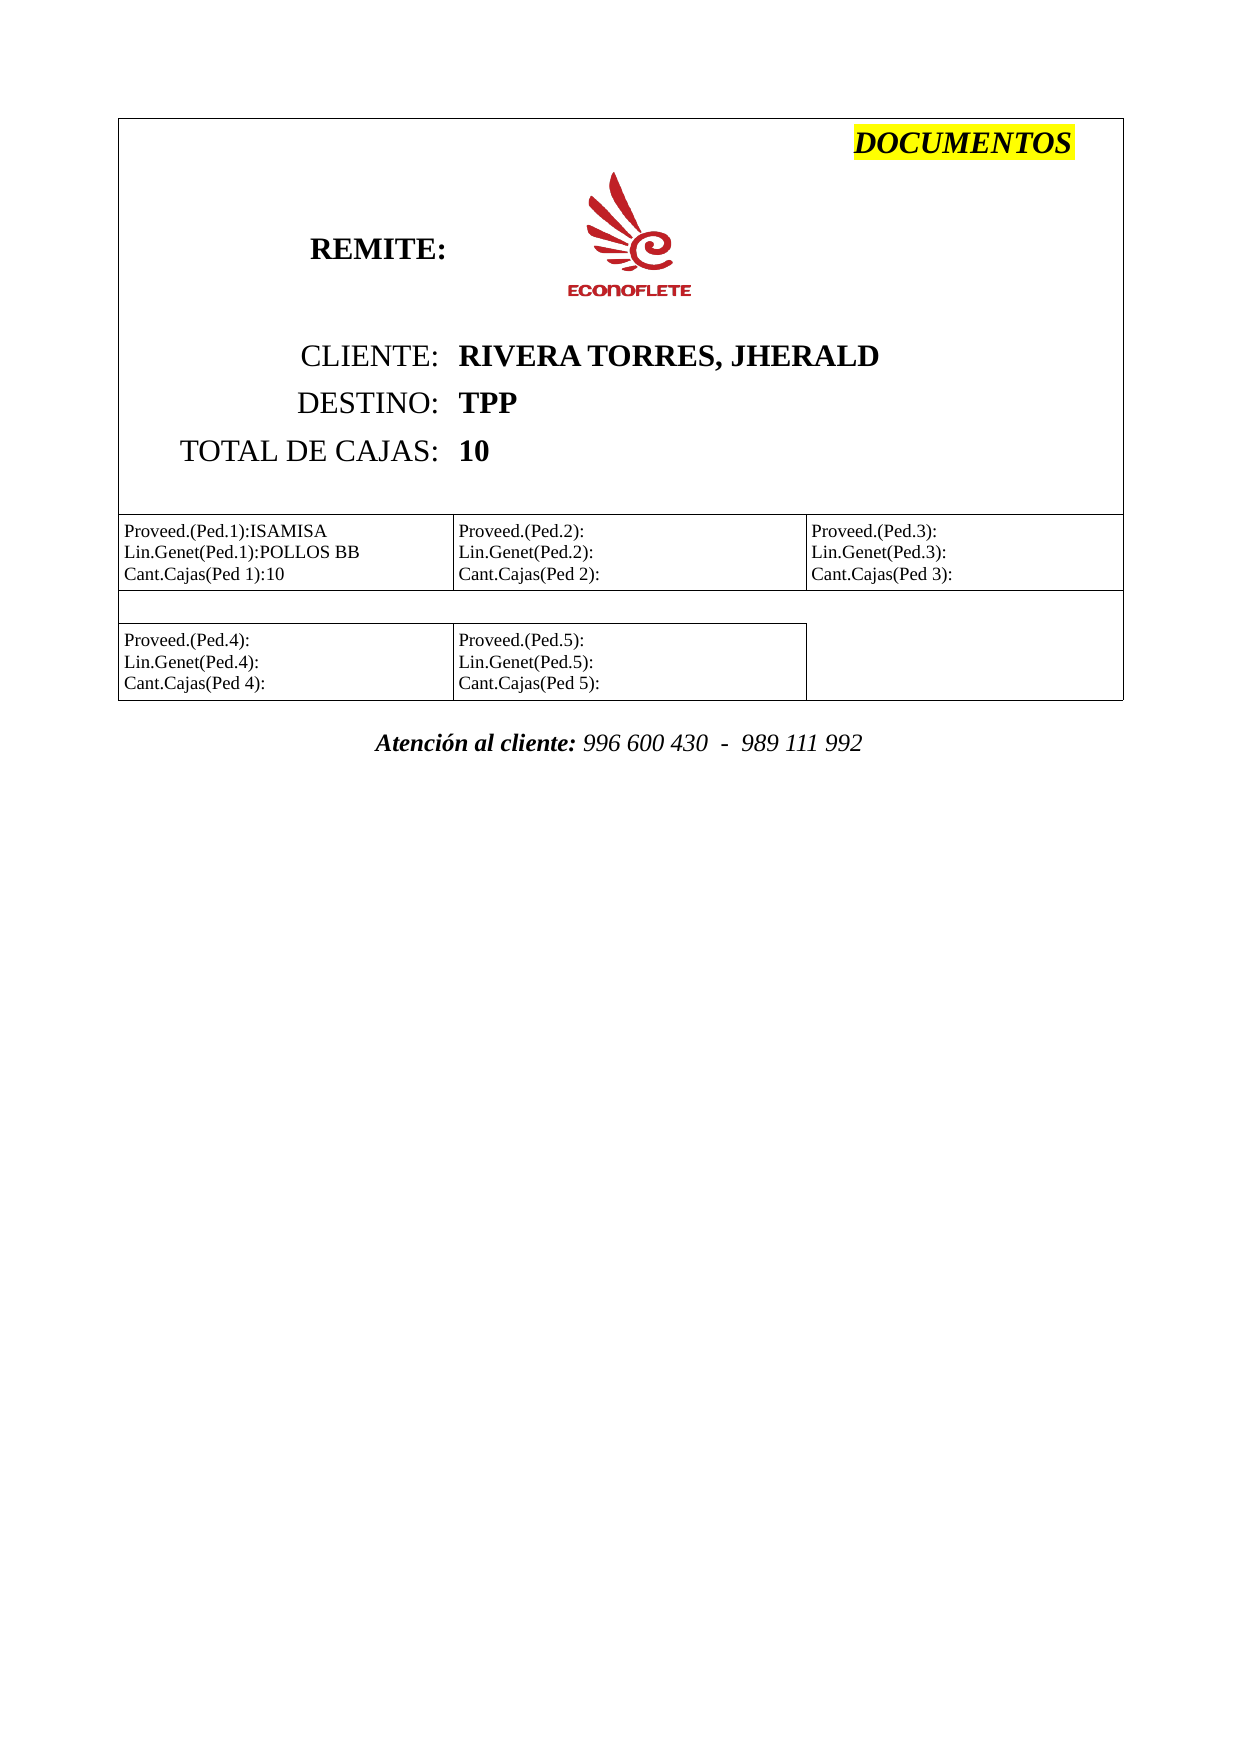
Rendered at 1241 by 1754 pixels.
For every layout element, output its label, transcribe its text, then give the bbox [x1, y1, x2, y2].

table_cell [806, 474, 1123, 514]
table_cell Proveed.(Ped.2): Lin.Genet(Ped.2): Cant.Cajas(Ped 2): [454, 515, 806, 590]
table_cell REMITE: [119, 166, 453, 332]
table_cell [453, 166, 806, 332]
table_cell [806, 591, 1123, 623]
table_cell DESTINO: [119, 379, 453, 426]
table_cell TOTAL DE CAJAS: [119, 426, 453, 474]
table_cell [119, 474, 453, 514]
table_cell [807, 623, 1123, 699]
table_header [453, 119, 806, 166]
table_header DOCUMENTOS [806, 119, 1123, 166]
table_cell 10 [453, 426, 1123, 474]
table_cell [119, 591, 453, 623]
table_cell [806, 166, 1123, 332]
table_cell CLIENTE: [119, 332, 453, 379]
table_cell Proveed.(Ped.4): Lin.Genet(Ped.4): Cant.Cajas(Ped 4): [119, 624, 453, 699]
table_cell Proveed.(Ped.1):ISAMISA Lin.Genet(Ped.1):POLLOS BB Cant.Cajas(Ped 1):10 [119, 515, 453, 590]
table_cell [453, 591, 806, 623]
table_cell Proveed.(Ped.5): Lin.Genet(Ped.5): Cant.Cajas(Ped 5): [454, 624, 806, 699]
table_cell TPP [453, 379, 806, 426]
table_cell [453, 474, 806, 514]
table_cell RIVERA TORRES, JHERALD [453, 332, 1123, 379]
text Atención al cliente: 996 600 430 - 989 111 992 [118, 728, 1122, 757]
table_cell Proveed.(Ped.3): Lin.Genet(Ped.3): Cant.Cajas(Ped 3): [807, 515, 1123, 590]
table_header [119, 119, 453, 166]
table_cell [806, 379, 1123, 426]
picture [552, 171, 707, 297]
